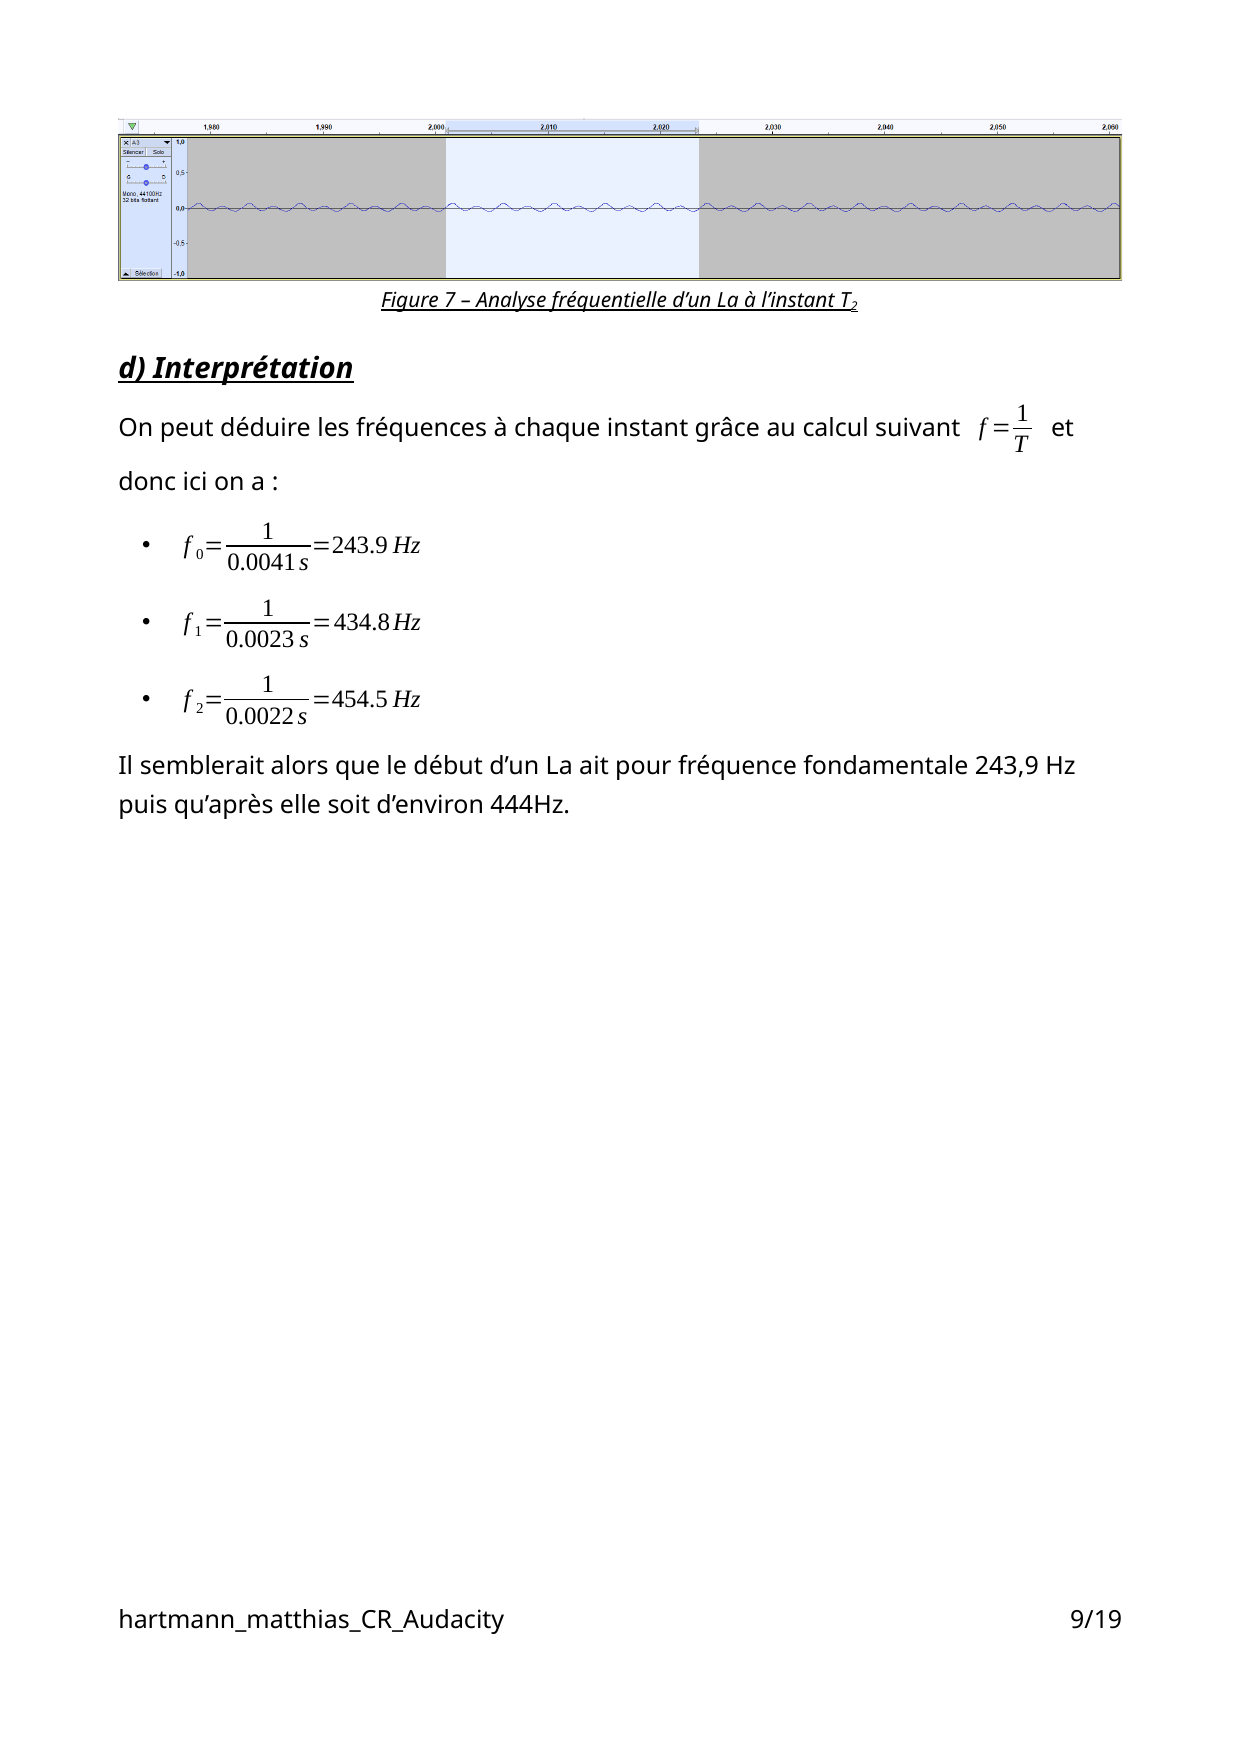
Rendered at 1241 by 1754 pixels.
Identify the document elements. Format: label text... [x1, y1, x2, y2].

text Il semblerait alors que le début d’un La ait pour fréquence fondamentale 243,9 Hz puis qu’après elle soit d’environ 444Hz. [118, 748, 1122, 821]
text On peut déduire les fréquences à chaque instant grâce au calcul suivantet donc ici on a : [118, 399, 1122, 497]
subtitle d) Interprétation [118, 347, 1122, 387]
picture [118, 118, 1123, 281]
text Figure 7 – Analyse fréquentielle d’un La à l’instant T2 [118, 281, 1122, 313]
